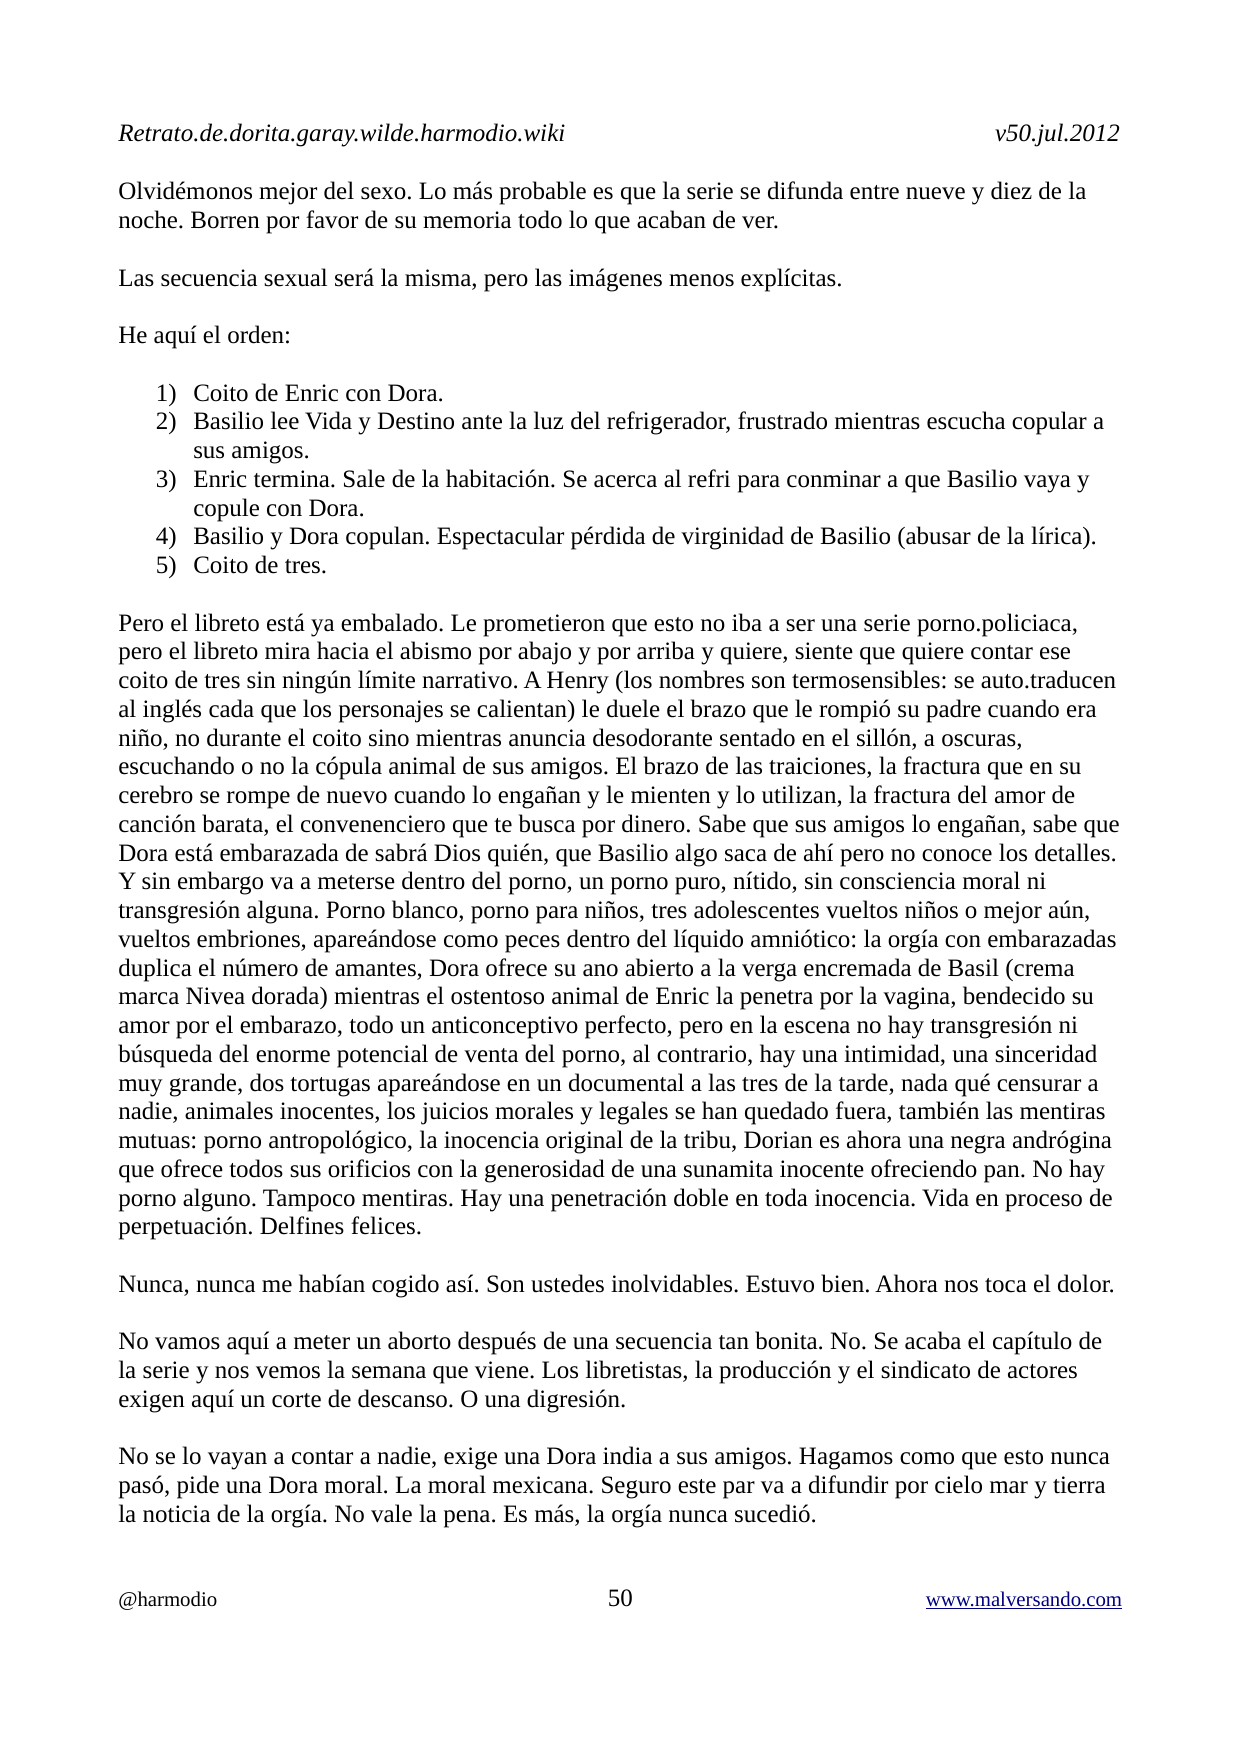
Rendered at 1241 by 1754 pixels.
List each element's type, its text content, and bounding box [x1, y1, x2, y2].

text Pero el libreto está ya embalado. Le prometieron que esto no iba a ser una serie porno.policiaca, pero el libreto mira hacia el abismo por abajo y por arriba y quiere, siente que quiere contar ese coito de tres sin ningún límite narrativo. A Henry (los nombres son termosensibles: se auto.traducen al inglés cada que los personajes se calientan) le duele el brazo que le rompió su padre cuando era niño, no durante el coito sino mientras anuncia desodorante sentado en el sillón, a oscuras, escuchando o no la cópula animal de sus amigos. El brazo de las traiciones, la fractura que en su cerebro se rompe de nuevo cuando lo engañan y le mienten y lo utilizan, la fractura del amor de canción barata, el convenenciero que te busca por dinero. Sabe que sus amigos lo engañan, sabe que Dora está embarazada de sabrá Dios quién, que Basilio algo saca de ahí pero no conoce los detalles. Y sin embargo va a meterse dentro del porno, un porno puro, nítido, sin consciencia moral ni transgresión alguna. Porno blanco, porno para niños, tres adolescentes vueltos niños o mejor aún, vueltos embriones, apareándose como peces dentro del líquido amniótico: la orgía con embarazadas duplica el número de amantes, Dora ofrece su ano abierto a la verga encremada de Basil (crema marca Nivea dorada) mientras el ostentoso animal de Enric la penetra por la vagina, bendecido su amor por el embarazo, todo un anticonceptivo perfecto, pero en la escena no hay transgresión ni búsqueda del enorme potencial de venta del porno, al contrario, hay una intimidad, una sinceridad muy grande, dos tortugas apareándose en un documental a las tres de la tarde, nada qué censurar a nadie, animales inocentes, los juicios morales y legales se han quedado fuera, también las mentiras mutuas: porno antropológico, la inocencia original de la tribu, Dorian es ahora una negra andrógina que ofrece todos sus orificios con la generosidad de una sunamita inocente ofreciendo pan. No hay porno alguno. Tampoco mentiras. Hay una penetración doble en toda inocencia. Vida en proceso de perpetuación. Delfines felices. [118, 608, 1122, 1240]
list Basilio lee Vida y Destino ante la luz del refrigerador, frustrado mientras escucha copular a sus amigos. [156, 406, 1122, 464]
text Las secuencia sexual será la misma, pero las imágenes menos explícitas. [118, 263, 1122, 291]
list Coito de Enric con Dora. [156, 378, 1122, 406]
text He aquí el orden: [118, 320, 1122, 349]
list Basilio y Dora copulan. Espectacular pérdida de virginidad de Basilio (abusar de la lírica). [156, 521, 1122, 550]
list Enric termina. Sale de la habitación. Se acerca al refri para conminar a que Basilio vaya y copule con Dora. [156, 464, 1122, 521]
text No se lo vayan a contar a nadie, exige una Dora india a sus amigos. Hagamos como que esto nunca pasó, pide una Dora moral. La moral mexicana. Seguro este par va a difundir por cielo mar y tierra la noticia de la orgía. No vale la pena. Es más, la orgía nunca sucedió. [118, 1441, 1122, 1528]
list Coito de tres. [156, 550, 1122, 579]
text No vamos aquí a meter un aborto después de una secuencia tan bonita. No. Se acaba el capítulo de la serie y nos vemos la semana que viene. Los libretistas, la producción y el sindicato de actores exigen aquí un corte de descanso. O una digresión. [118, 1326, 1122, 1413]
text Olvidémonos mejor del sexo. Lo más probable es que la serie se difunda entre nueve y diez de la noche. Borren por favor de su memoria todo lo que acaban de ver. [118, 176, 1122, 234]
text Nunca, nunca me habían cogido así. Son ustedes inolvidables. Estuvo bien. Ahora nos toca el dolor. [118, 1269, 1122, 1298]
